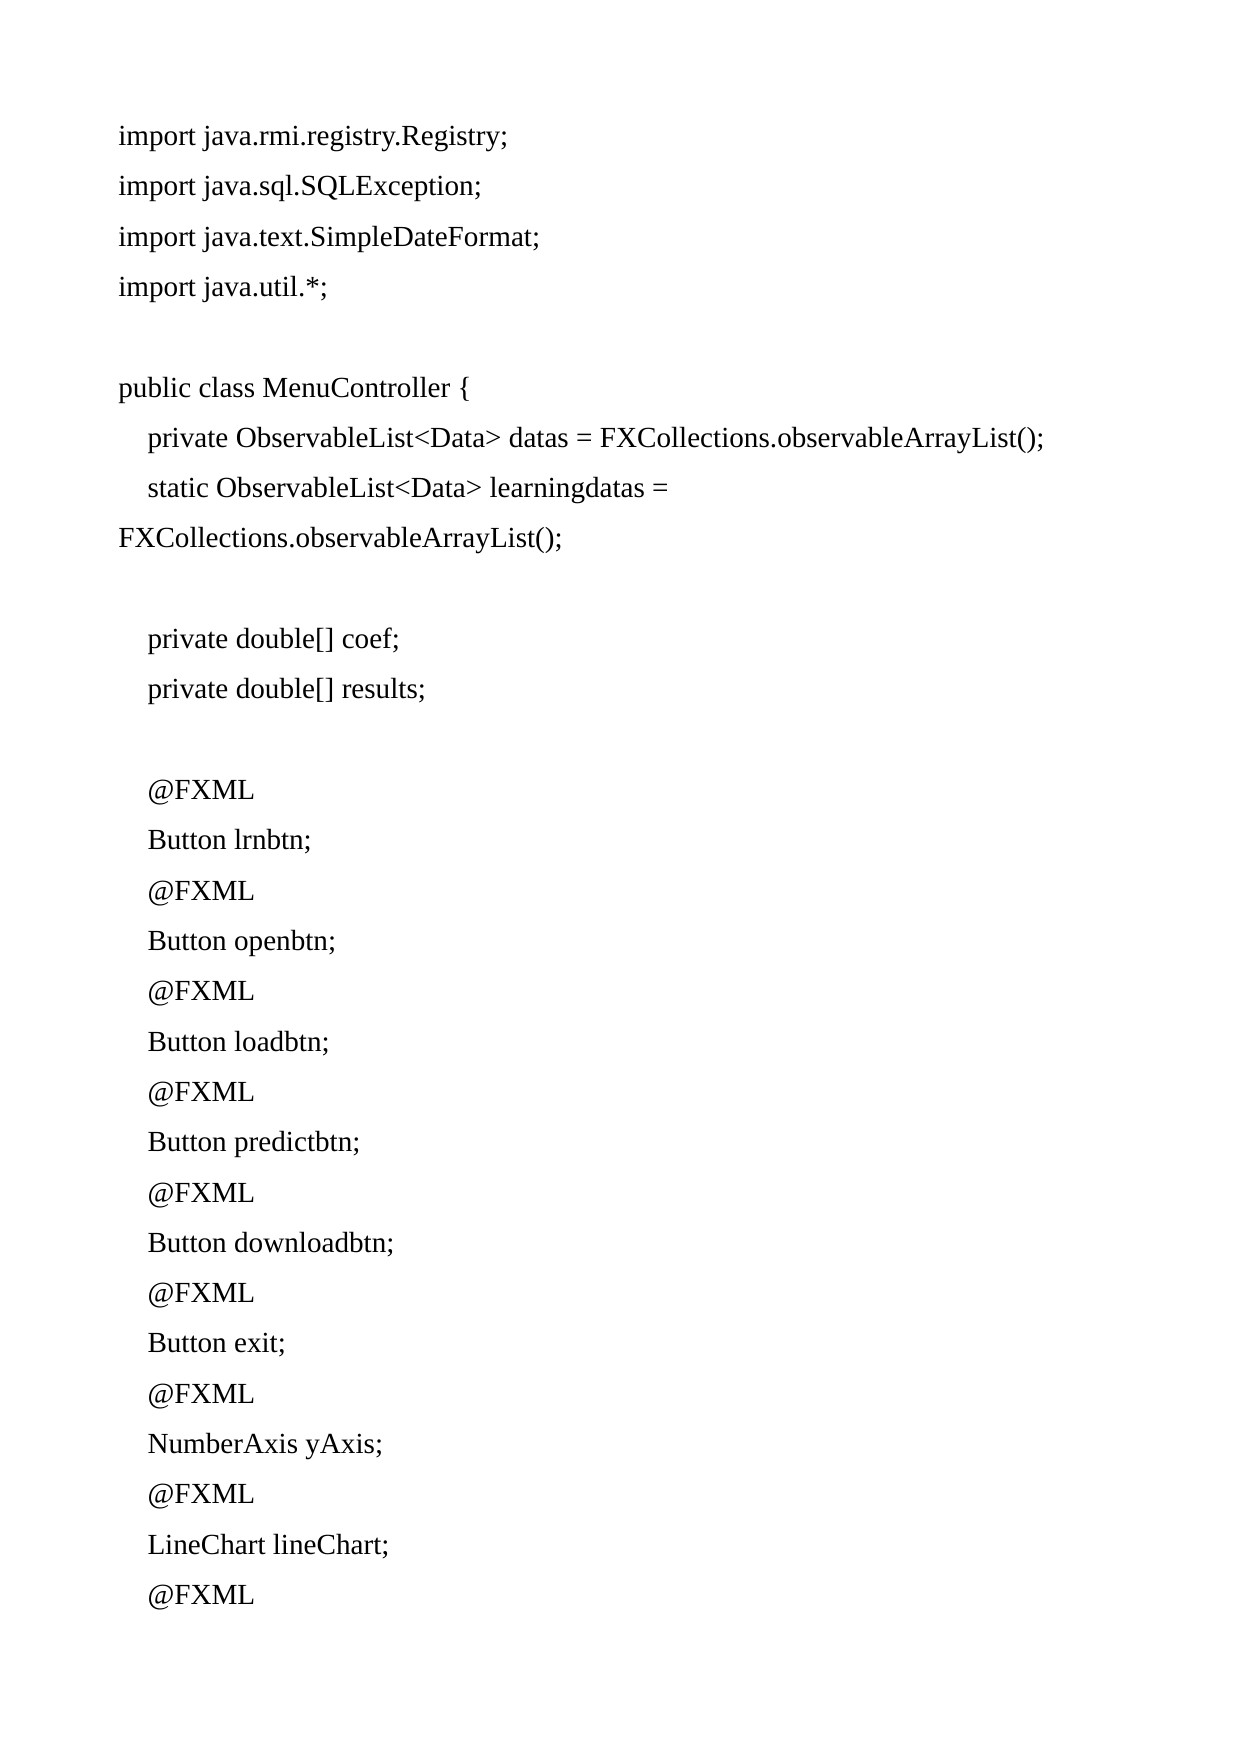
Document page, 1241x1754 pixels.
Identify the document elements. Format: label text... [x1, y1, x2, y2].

text Button predictbtn; [118, 1124, 1113, 1158]
text @FXML [118, 873, 1113, 906]
text private ObservableList<Data> datas = FXCollections.observableArrayList(); [118, 420, 1113, 453]
text @FXML [118, 973, 1113, 1007]
text private double[] coef; [118, 621, 1113, 655]
text Button exit; [118, 1326, 1113, 1359]
text private double[] results; [118, 672, 1113, 705]
text @FXML [118, 1175, 1113, 1208]
text LineChart lineChart; [118, 1527, 1113, 1560]
text Button openbtn; [118, 923, 1113, 957]
text @FXML [118, 1577, 1113, 1611]
text @FXML [118, 1376, 1113, 1409]
text static ObservableList<Data> learningdatas = FXCollections.observableArrayList(); [118, 470, 1113, 554]
text import java.text.SimpleDateFormat; [118, 219, 1113, 252]
text public class MenuController { [118, 370, 1113, 403]
text Button downloadbtn; [118, 1225, 1113, 1258]
text Button loadbtn; [118, 1024, 1113, 1057]
text @FXML [118, 1477, 1113, 1510]
text @FXML [118, 1275, 1113, 1309]
text Button lrnbtn; [118, 822, 1113, 856]
text @FXML [118, 1074, 1113, 1108]
text import java.rmi.registry.Registry; [118, 118, 1113, 152]
text NumberAxis yAxis; [118, 1426, 1113, 1460]
text import java.sql.SQLException; [118, 168, 1113, 202]
text import java.util.*; [118, 269, 1113, 303]
text @FXML [118, 772, 1113, 806]
